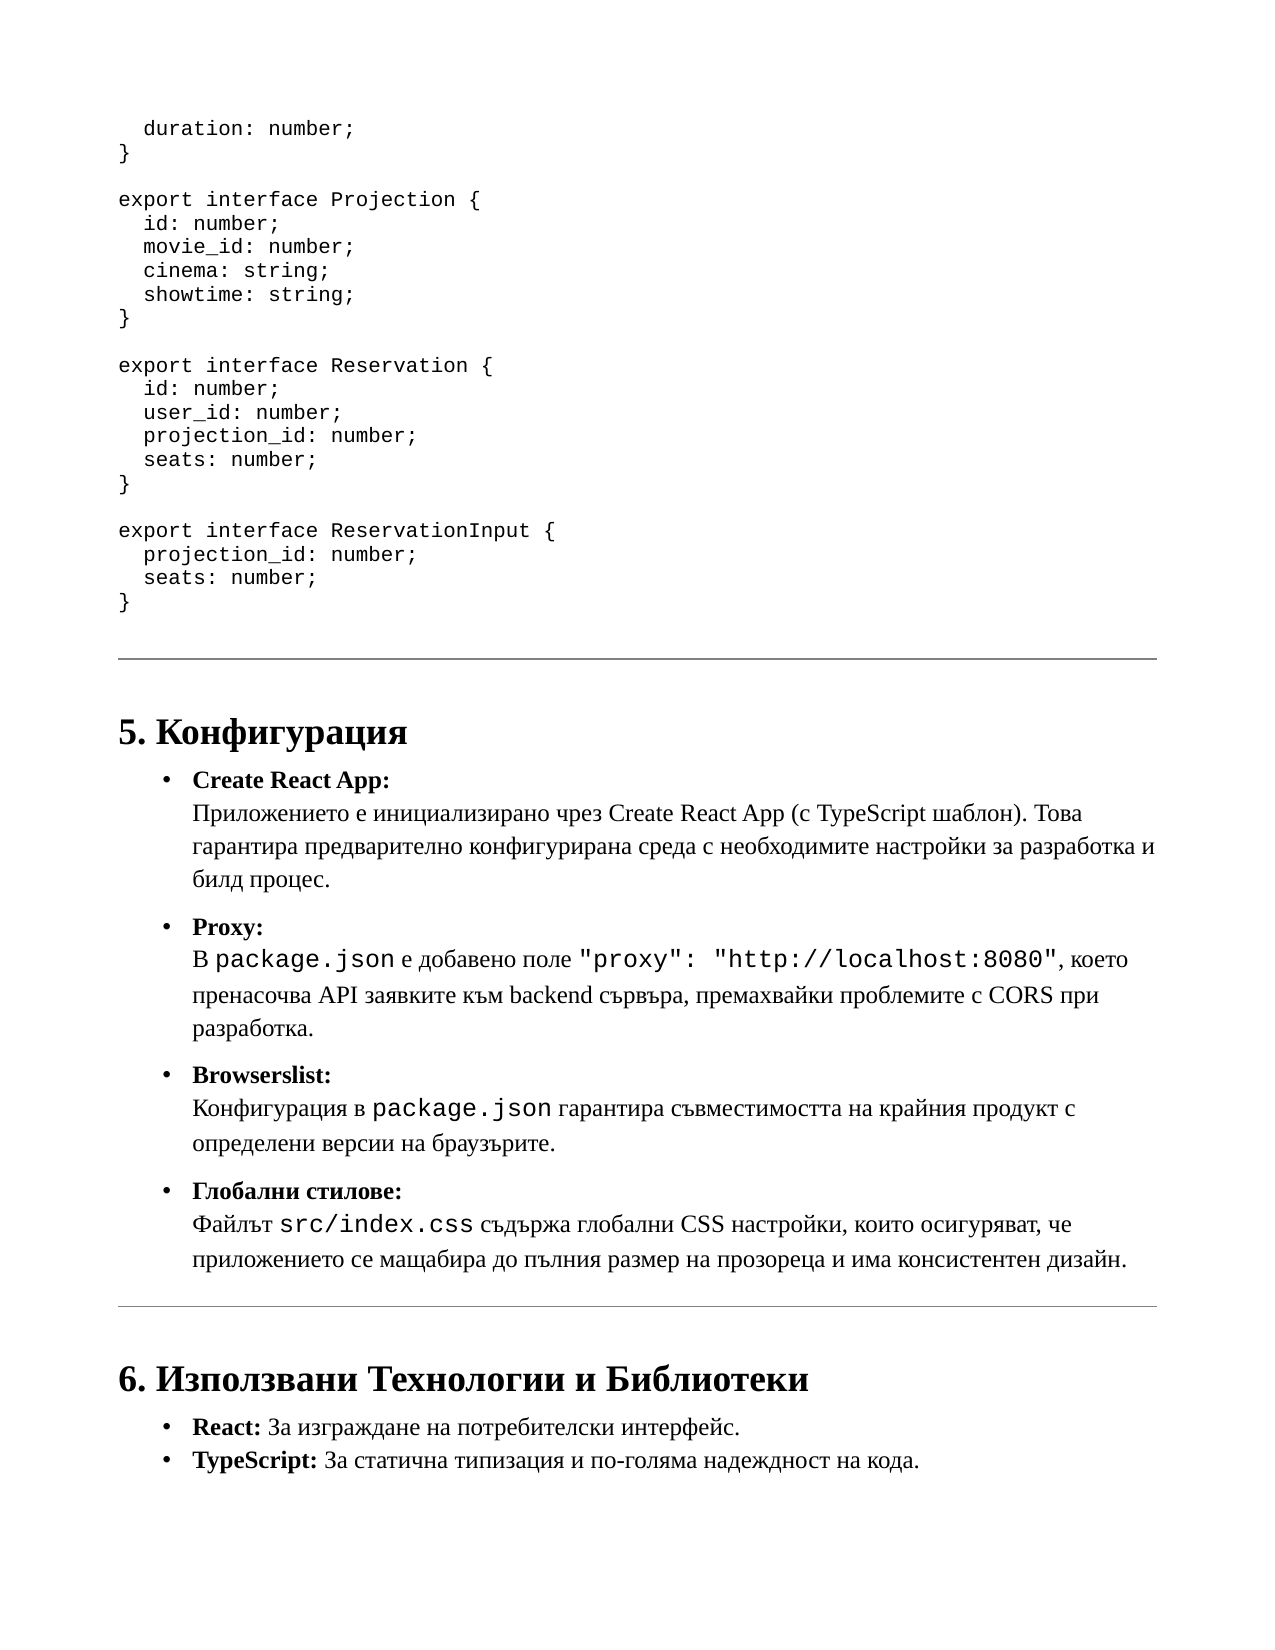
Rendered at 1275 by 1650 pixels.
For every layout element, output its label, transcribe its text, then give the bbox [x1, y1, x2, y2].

text seats: number; [118, 567, 1157, 591]
list TypeScript: За статична типизация и по-голяма надеждност на кода. [162, 1446, 1157, 1474]
list Глобални стилове: Файлът src/index.css съдържа глобални CSS настройки, които осигуряват, че приложението се мащабира до пълния размер на прозореца и има консистентен дизайн. [162, 1176, 1157, 1273]
text export interface Projection { [118, 189, 1157, 213]
subtitle 6. Използвани Технологии и Библиотеки [118, 1357, 1157, 1400]
list Browserslist: Конфигурация в package.json гарантира съвместимостта на крайния продукт с определени версии на браузърите. [162, 1060, 1157, 1157]
text user_id: number; [118, 402, 1157, 426]
text export interface ReservationInput { [118, 520, 1157, 544]
text id: number; [118, 378, 1157, 402]
list Create React App: Приложението е инициализирано чрез Create React App (с TypeScript шаблон). Това гарантира предварително конфигурирана среда с необходимите настройки за разработка и билд процес. [162, 765, 1157, 893]
text } [118, 591, 1157, 615]
text projection_id: number; [118, 544, 1157, 567]
text duration: number; [118, 118, 1157, 142]
list React: За изграждане на потребителски интерфейс. [162, 1412, 1157, 1441]
text seats: number; [118, 449, 1157, 473]
text cinema: string; [118, 260, 1157, 284]
text } [118, 307, 1157, 331]
text movie_id: number; [118, 236, 1157, 260]
subtitle 5. Конфигурация [118, 709, 1157, 752]
text showtime: string; [118, 284, 1157, 307]
text export interface Reservation { [118, 354, 1157, 378]
list Proxy: В package.json е добавено поле "proxy": "http://localhost:8080", което пренасочва API заявките към backend сървъра, премахвайки проблемите с CORS при разработка. [162, 912, 1157, 1041]
text } [118, 142, 1157, 165]
text id: number; [118, 213, 1157, 236]
text projection_id: number; [118, 426, 1157, 449]
text } [118, 473, 1157, 496]
